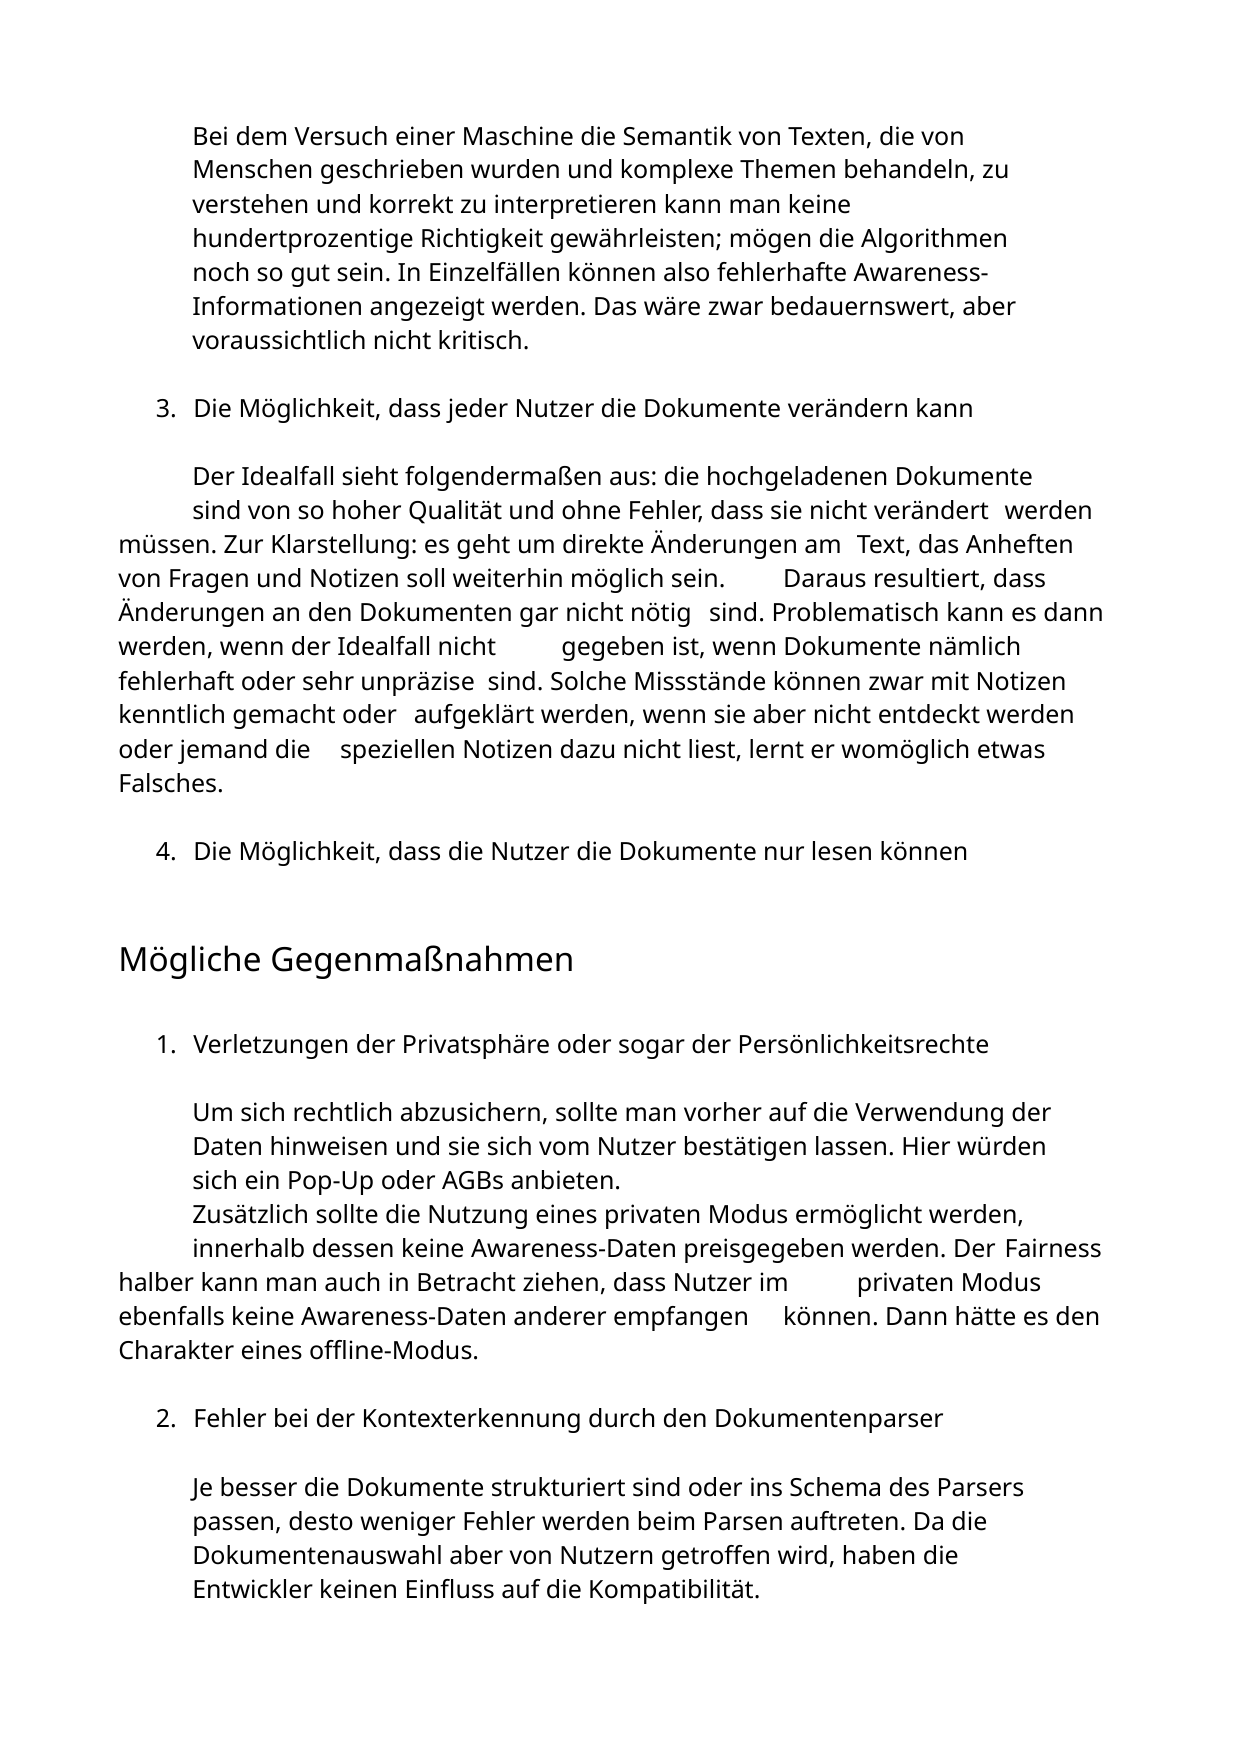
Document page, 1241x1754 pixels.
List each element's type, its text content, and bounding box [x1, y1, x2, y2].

text Je besser die Dokumente strukturiert sind oder ins Schema des Parsers passen, desto weniger Fehler werden beim Parsen auftreten. Da die Dokumentenauswahl aber von Nutzern getroffen wird, haben die Entwickler keinen Einfluss auf die Kompatibilität. [118, 1469, 1122, 1606]
list Verletzungen der Privatsphäre oder sogar der Persönlichkeitsrechte [156, 1026, 1122, 1061]
list Die Möglichkeit, dass die Nutzer die Dokumente nur lesen können [156, 833, 1122, 867]
list Die Möglichkeit, dass jeder Nutzer die Dokumente verändern kann [156, 391, 1122, 425]
list Fehler bei der Kontexterkennung durch den Dokumentenparser [156, 1401, 1122, 1435]
text Zusätzlich sollte die Nutzung eines privaten Modus ermöglicht werden, innerhalb dessen keine Awareness-Daten preisgegeben werden. Der Fairness halber kann man auch in Betracht ziehen, dass Nutzer im privaten Modus ebenfalls keine Awareness-Daten anderer empfangen können. Dann hätte es den Charakter eines offline-Modus. [118, 1197, 1122, 1367]
text Mögliche Gegenmaßnahmen [118, 936, 1122, 981]
text Bei dem Versuch einer Maschine die Semantik von Texten, die von Menschen geschrieben wurden und komplexe Themen behandeln, zu verstehen und korrekt zu interpretieren kann man keine hundertprozentige Richtigkeit gewährleisten; mögen die Algorithmen noch so gut sein. In Einzelfällen können also fehlerhafte Awareness- Informationen angezeigt werden. Das wäre zwar bedauernswert, aber [118, 118, 1122, 322]
text Um sich rechtlich abzusichern, sollte man vorher auf die Verwendung der Daten hinweisen und sie sich vom Nutzer bestätigen lassen. Hier würden sich ein Pop-Up oder AGBs anbieten. [118, 1094, 1122, 1197]
text Der Idealfall sieht folgendermaßen aus: die hochgeladenen Dokumente sind von so hoher Qualität und ohne Fehler, dass sie nicht verändert werden müssen. Zur Klarstellung: es geht um direkte Änderungen am Text, das Anheften von Fragen und Notizen soll weiterhin möglich sein. Daraus resultiert, dass Änderungen an den Dokumenten gar nicht nötig sind. Problematisch kann es dann werden, wenn der Idealfall nicht gegeben ist, wenn Dokumente nämlich fehlerhaft oder sehr unpräzise sind. Solche Missstände können zwar mit Notizen kenntlich gemacht oder aufgeklärt werden, wenn sie aber nicht entdeckt werden oder jemand die speziellen Notizen dazu nicht liest, lernt er womöglich etwas Falsches. [118, 459, 1122, 799]
text voraussichtlich nicht kritisch. [118, 322, 1122, 357]
